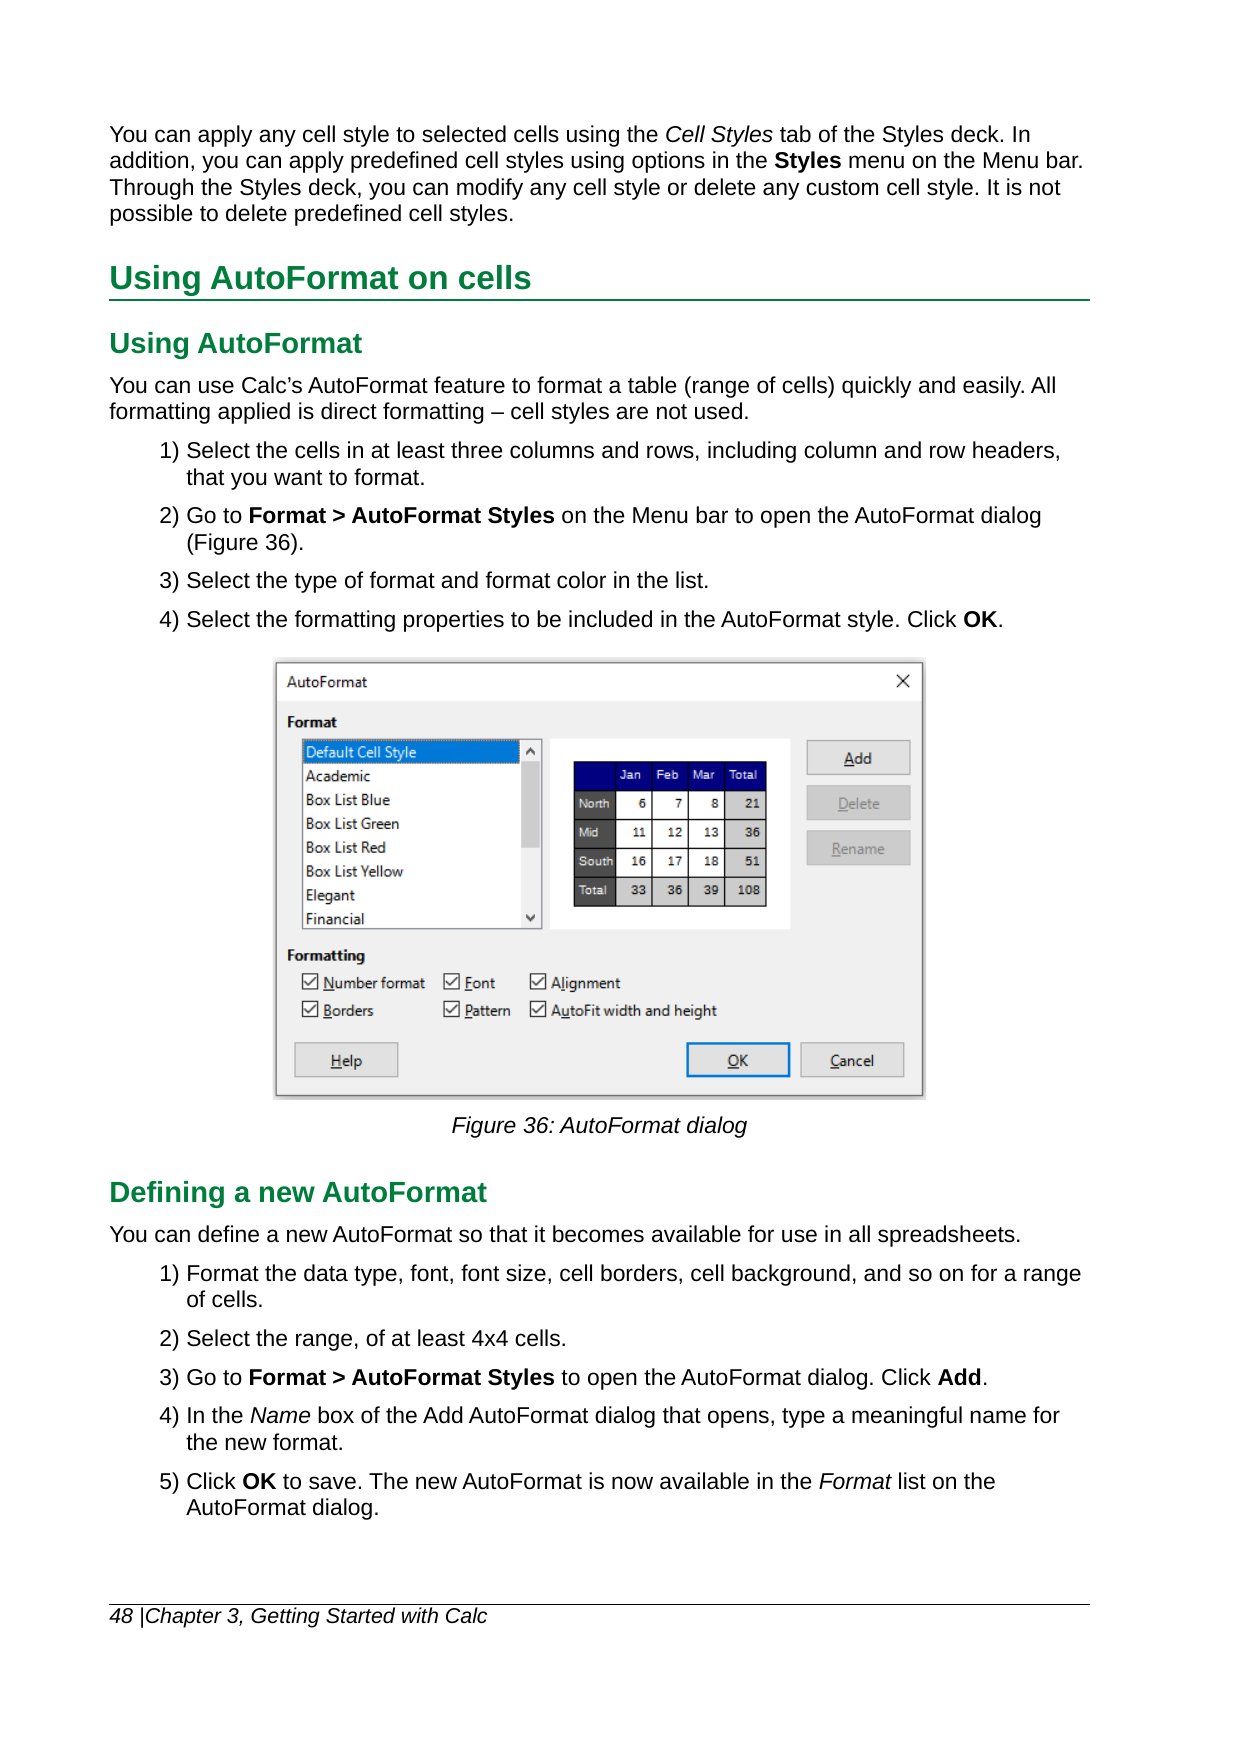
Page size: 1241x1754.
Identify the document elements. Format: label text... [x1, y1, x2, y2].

list You can use Calc’s AutoFormat feature to format a table (range of cells) quickly and easily. All formatting applied is direct formatting – cell styles are not used. [109, 372, 1090, 424]
list Go to Format > AutoFormat Styles to open the AutoFormat dialog. Click Add. [186, 1364, 1090, 1390]
list Go to Format > AutoFormat Styles on the Menu bar to open the AutoFormat dialog (Figure 36). [186, 502, 1090, 555]
list You can define a new AutoFormat so that it becomes available for use in all spreadsheets. [109, 1221, 1090, 1247]
list Select the formatting properties to be included in the AutoFormat style. Click OK. [186, 606, 1090, 633]
list Select the cells in at least three columns and rows, including column and row headers, that you want to format. [186, 437, 1090, 490]
list Select the range, of at least 4x4 cells. [186, 1325, 1090, 1351]
list Select the type of format and format color in the list. [186, 567, 1090, 594]
picture [272, 657, 927, 1100]
text Figure 36: AutoFormat dialog [272, 1112, 926, 1138]
list Format the data type, font, font size, cell borders, cell background, and so on for a range of cells. [186, 1259, 1090, 1312]
subtitle Defining a new AutoFormat [109, 1175, 1090, 1208]
list In the Name box of the Add AutoFormat dialog that opens, type a meaningful name for the new format. [186, 1402, 1090, 1455]
subtitle Using AutoFormat on cells [109, 258, 1090, 299]
list Click OK to save. The new AutoFormat is now available in the Format list on the AutoFormat dialog. [186, 1468, 1090, 1520]
subtitle Using AutoFormat [109, 326, 1090, 359]
text You can apply any cell style to selected cells using the Cell Styles tab of the Styles deck. In addition, you can apply predefined cell styles using options in the Styles menu on the Menu bar. Through the Styles deck, you can modify any cell style or delete any custom cell style. It is not possible to delete predefined cell styles. [109, 121, 1090, 226]
